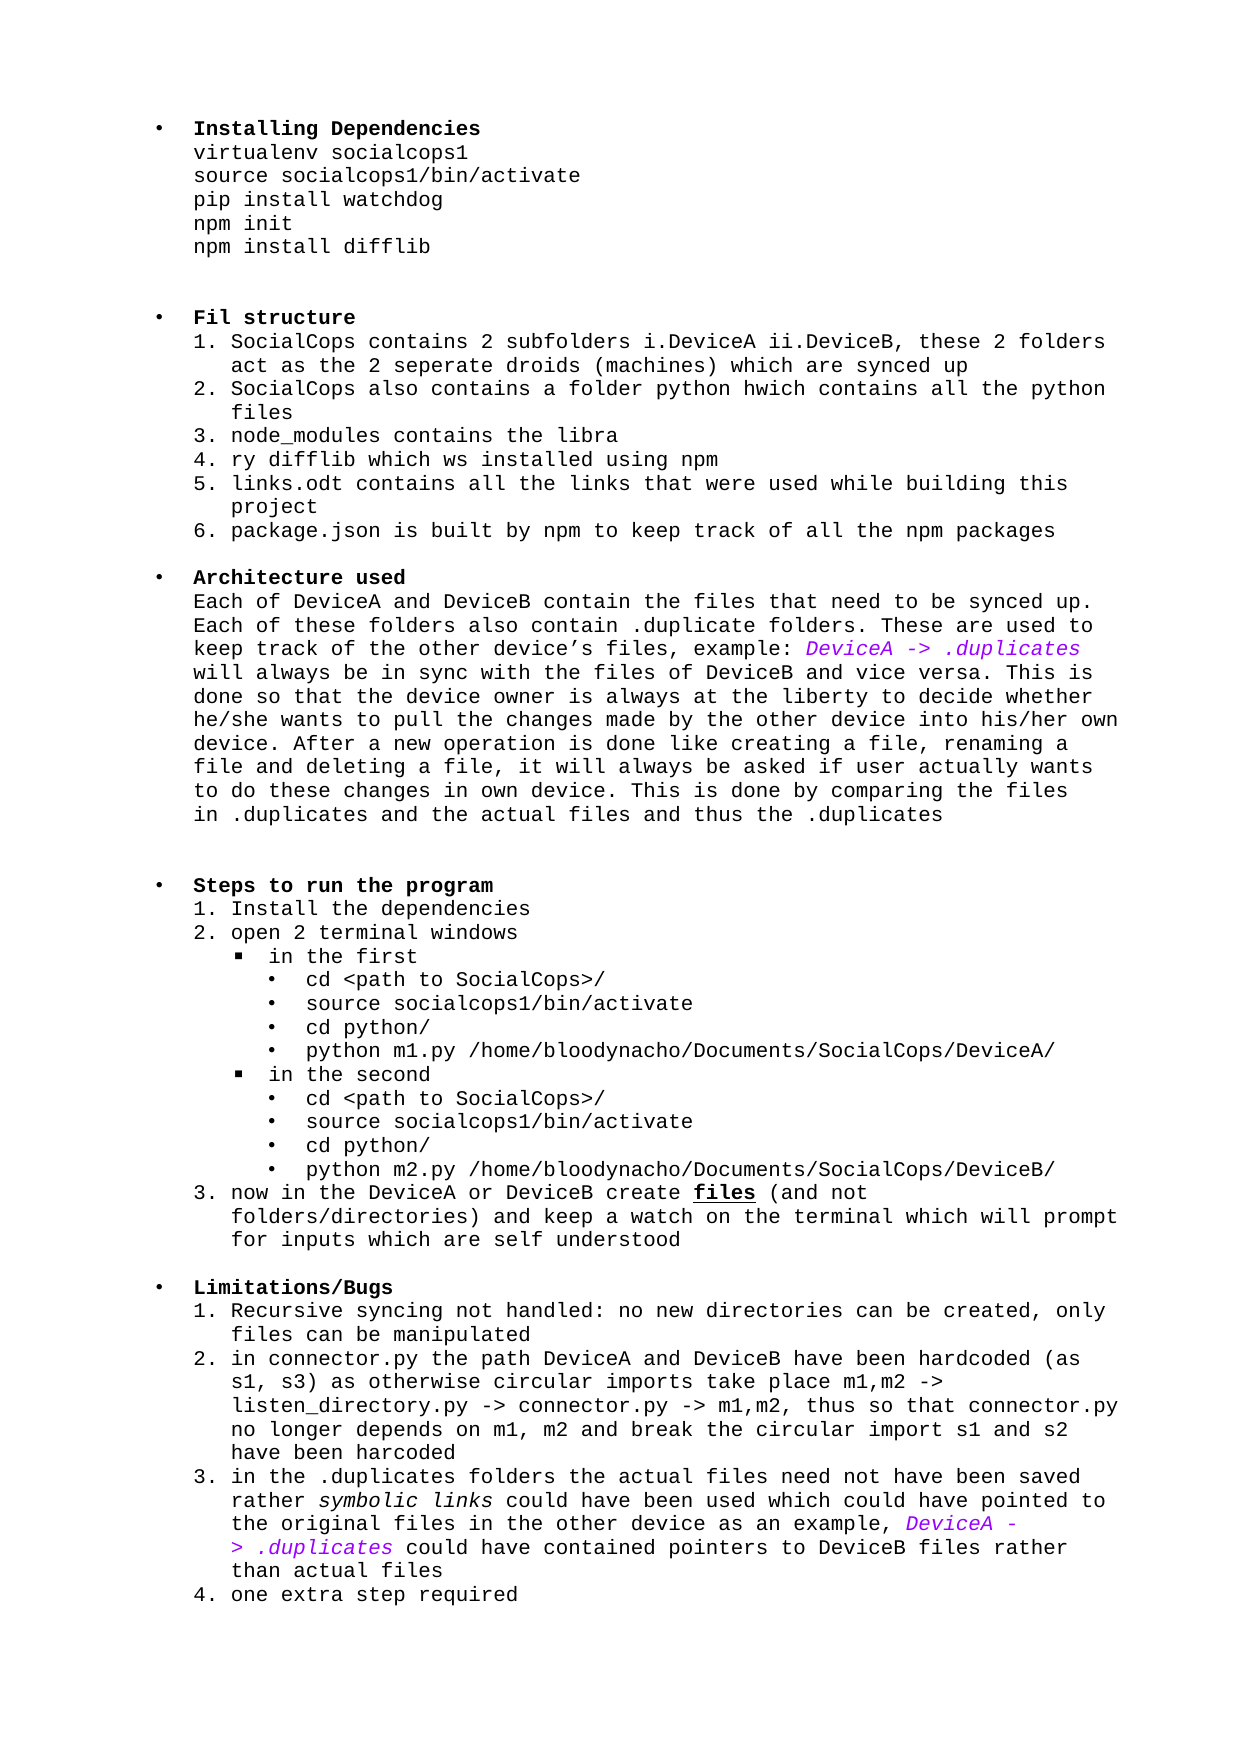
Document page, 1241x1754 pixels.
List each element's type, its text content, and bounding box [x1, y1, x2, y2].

list links.odt contains all the links that were used while building this project [193, 473, 1122, 520]
list in the .duplicates folders the actual files need not have been saved rather symbolic links could have been used which could have pointed to the original files in the other device as an example, DeviceA -> .duplicates could have contained pointers to DeviceB files rather than actual files [193, 1466, 1122, 1584]
list cd python/ [268, 1135, 1122, 1158]
list python m1.py /home/bloodynacho/Documents/SocialCops/DeviceA/ [268, 1040, 1122, 1064]
list cd python/ [268, 1017, 1122, 1040]
list cd <path to SocialCops>/ [268, 969, 1122, 993]
list ry difflib which ws installed using npm [193, 449, 1122, 473]
list one extra step required [193, 1584, 1122, 1608]
list node_modules contains the libra [193, 426, 1122, 449]
list Architecture used Each of DeviceA and DeviceB contain the files that need to be synced up. Each of these folders also contain .duplicate folders. These are used to keep track of the other device’s files, example: DeviceA -> .duplicates will always be in sync with the files of DeviceB and vice versa. This is done so that the device owner is always at the liberty to decide whether he/she wants to pull the changes made by the other device into his/her own device. After a new operation is done like creating a file, renaming a file and deleting a file, it will always be asked if user actually wants to do these changes in own device. This is done by comparing the files in .duplicates and the actual files and thus the .duplicates [156, 567, 1122, 827]
list source socialcops1/bin/activate [268, 993, 1122, 1017]
list Limitations/Bugs [156, 1277, 1122, 1300]
list now in the DeviceA or DeviceB create files (and not folders/directories) and keep a watch on the terminal which will prompt for inputs which are self understood [193, 1182, 1122, 1253]
list Fil structure [156, 307, 1122, 331]
list source socialcops1/bin/activate [268, 1111, 1122, 1135]
list Steps to run the program [156, 875, 1122, 898]
list Recursive syncing not handled: no new directories can be created, only files can be manipulated [193, 1300, 1122, 1348]
list in the first [231, 946, 1122, 969]
list SocialCops also contains a folder python hwich contains all the python files [193, 378, 1122, 426]
list Install the dependencies [193, 898, 1122, 922]
list open 2 terminal windows [193, 922, 1122, 946]
list in connector.py the path DeviceA and DeviceB have been hardcoded (as s1, s3) as otherwise circular imports take place m1,m2 -> listen_directory.py -> connector.py -> m1,m2, thus so that connector.py no longer depends on m1, m2 and break the circular import s1 and s2 have been harcoded [193, 1348, 1122, 1466]
list cd <path to SocialCops>/ [268, 1088, 1122, 1111]
list Installing Dependencies virtualenv socialcops1 source socialcops1/bin/activate pip install watchdog npm init npm install difflib [156, 118, 1122, 260]
list SocialCops contains 2 subfolders i.DeviceA ii.DeviceB, these 2 folders act as the 2 seperate droids (machines) which are synced up [193, 331, 1122, 378]
list in the second [231, 1064, 1122, 1088]
list python m2.py /home/bloodynacho/Documents/SocialCops/DeviceB/ [268, 1158, 1122, 1182]
list package.json is built by npm to keep track of all the npm packages [193, 520, 1122, 567]
